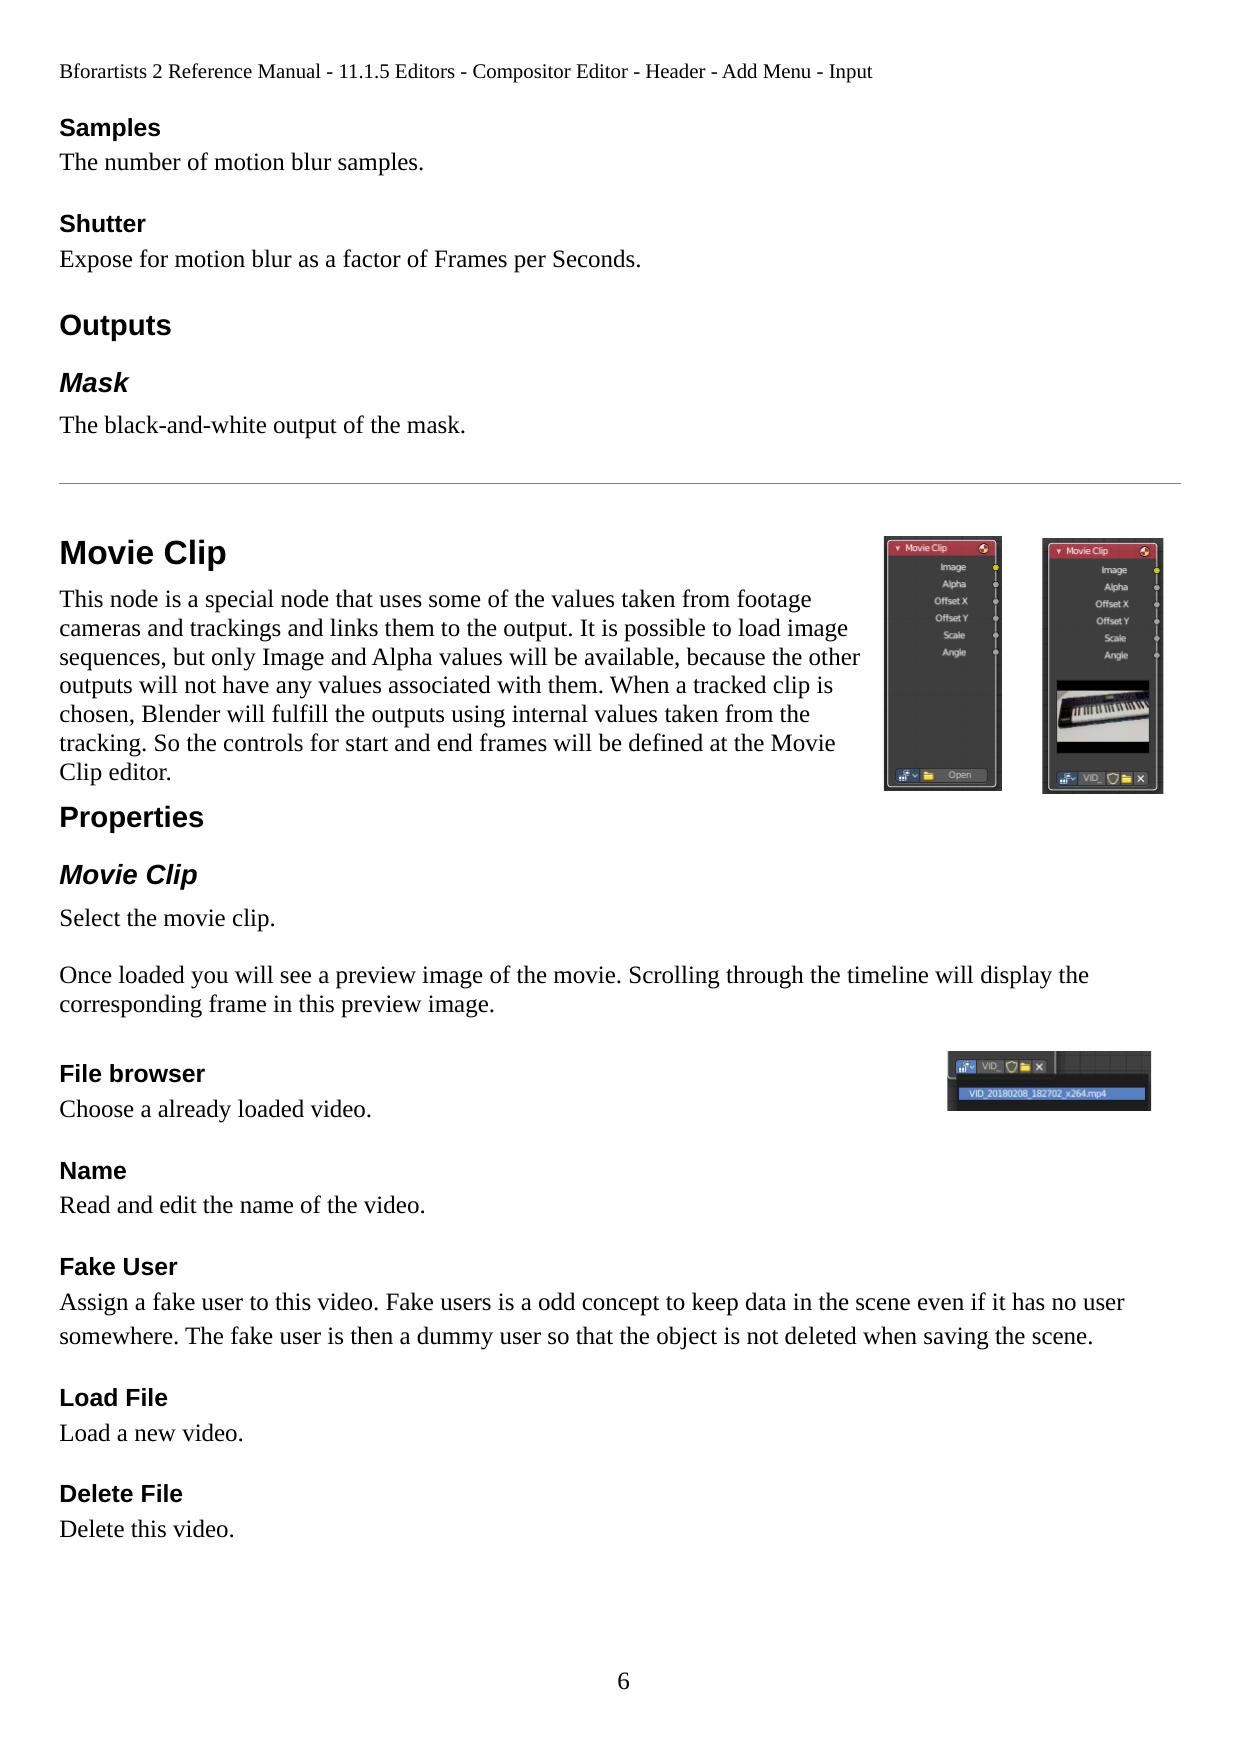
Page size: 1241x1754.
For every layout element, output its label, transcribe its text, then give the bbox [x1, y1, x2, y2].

subtitle Delete File [59, 1479, 1181, 1508]
subtitle Name [59, 1156, 1181, 1184]
picture [883, 536, 1002, 791]
subtitle Properties [59, 800, 1181, 834]
picture [947, 1051, 1152, 1111]
subtitle Mask [59, 366, 1181, 398]
text Assign a fake user to this video. Fake users is a odd concept to keep data in the scene even if it has no user somewhere. The fake user is then a dummy user so that the object is not deleted when saving the scene. [59, 1287, 1181, 1350]
text Load a new video. [59, 1418, 1181, 1446]
subtitle Shutter [59, 209, 1181, 237]
text Once loaded you will see a preview image of the movie. Scrolling through the timeline will display the corresponding frame in this preview image. [59, 961, 1181, 1018]
text Delete this video. [59, 1514, 1181, 1543]
subtitle [1152, 1059, 1181, 1088]
subtitle Fake User [59, 1252, 1181, 1281]
text The number of motion blur samples. [59, 147, 1181, 176]
text Select the movie clip. [59, 903, 1181, 932]
picture [1042, 538, 1164, 794]
subtitle Movie Clip [59, 859, 1181, 891]
text Read and edit the name of the video. [59, 1191, 1181, 1219]
text Choose a already loaded video. [59, 1094, 1181, 1123]
text Expose for motion blur as a factor of Frames per Seconds. [59, 244, 1181, 272]
subtitle File browser [59, 1059, 947, 1088]
subtitle Samples [59, 113, 1181, 141]
subtitle Load File [59, 1383, 1181, 1411]
subtitle Movie Clip [59, 533, 1181, 572]
text The black-and-white output of the mask. [59, 411, 1181, 439]
text This node is a special node that uses some of the values taken from footage cameras and trackings and links them to the output. It is possible to load image sequences, but only Image and Alpha values will be available, because the other outputs will not have any values associated with them. When a tracked clip is chosen, Blender will fulfill the outputs using internal values taken from the tracking. So the controls for start and end frames will be defined at the Movie Clip editor. [59, 584, 883, 785]
subtitle Outputs [59, 307, 1181, 341]
